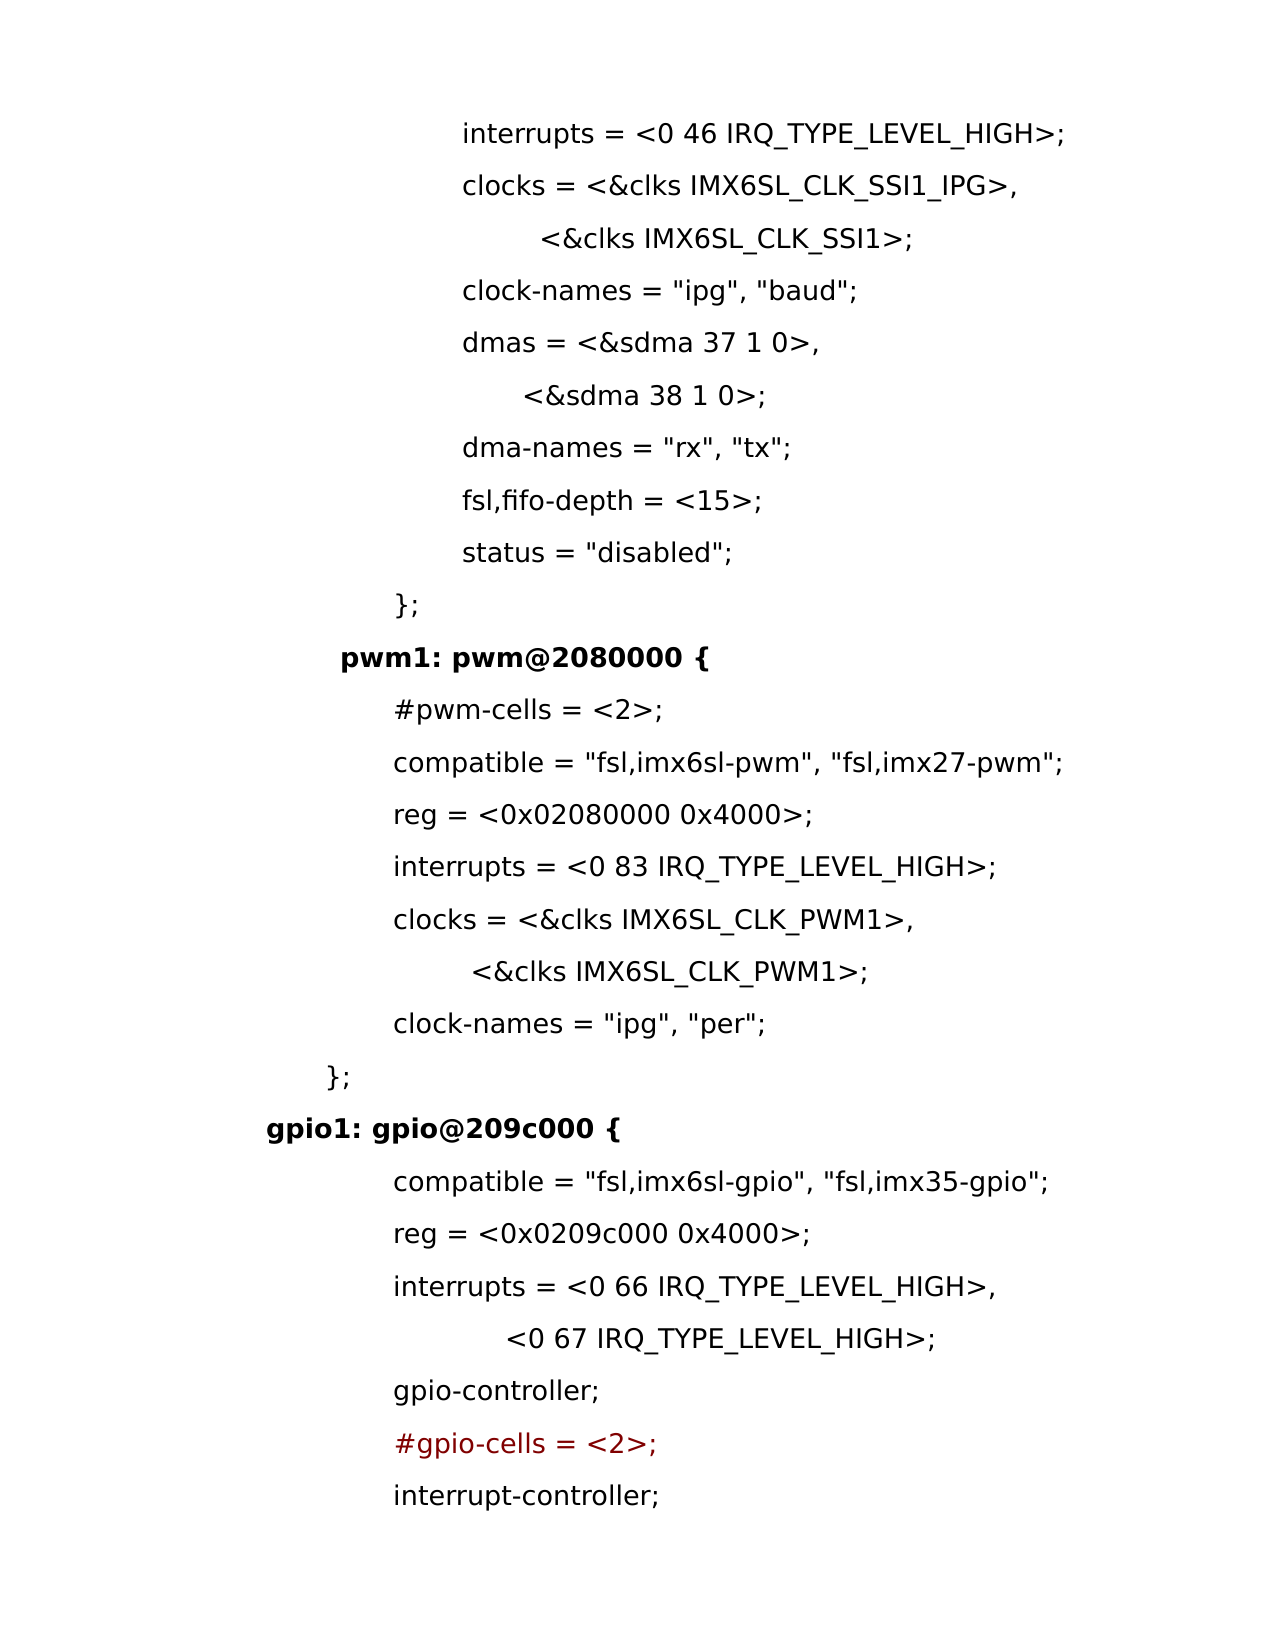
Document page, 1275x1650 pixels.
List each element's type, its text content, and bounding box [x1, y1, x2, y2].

text interrupt-controller; [118, 1480, 1157, 1512]
text <&clks IMX6SL_CLK_SSI1>; [118, 223, 1157, 254]
text reg = <0x0209c000 0x4000>; [118, 1218, 1157, 1250]
text fsl,fifo-depth = <15>; [118, 485, 1157, 516]
text clock-names = "ipg", "baud"; [118, 275, 1157, 307]
text <&sdma 38 1 0>; [118, 380, 1157, 412]
text clocks = <&clks IMX6SL_CLK_PWM1>, [118, 904, 1157, 936]
text status = "disabled"; [118, 537, 1157, 569]
text }; [118, 1061, 1157, 1093]
text clocks = <&clks IMX6SL_CLK_SSI1_IPG>, [118, 171, 1157, 202]
text interrupts = <0 46 IRQ_TYPE_LEVEL_HIGH>; [118, 118, 1157, 150]
text dma-names = "rx", "tx"; [118, 432, 1157, 464]
text pwm1: pwm@2080000 { [118, 642, 1157, 674]
text gpio-controller; [118, 1376, 1157, 1407]
text dmas = <&sdma 37 1 0>, [118, 328, 1157, 359]
text <&clks IMX6SL_CLK_PWM1>; [118, 956, 1157, 988]
text compatible = "fsl,imx6sl-gpio", "fsl,imx35-gpio"; [118, 1166, 1157, 1198]
text interrupts = <0 83 IRQ_TYPE_LEVEL_HIGH>; [118, 852, 1157, 883]
text gpio1: gpio@209c000 { [118, 1114, 1157, 1145]
text reg = <0x02080000 0x4000>; [118, 799, 1157, 831]
text interrupts = <0 66 IRQ_TYPE_LEVEL_HIGH>, [118, 1271, 1157, 1302]
text compatible = "fsl,imx6sl-pwm", "fsl,imx27-pwm"; [118, 747, 1157, 778]
text #gpio-cells = <2>; [118, 1428, 1157, 1459]
text <0 67 IRQ_TYPE_LEVEL_HIGH>; [118, 1323, 1157, 1355]
text }; [118, 590, 1157, 621]
text #pwm-cells = <2>; [118, 694, 1157, 726]
text clock-names = "ipg", "per"; [118, 1009, 1157, 1040]
